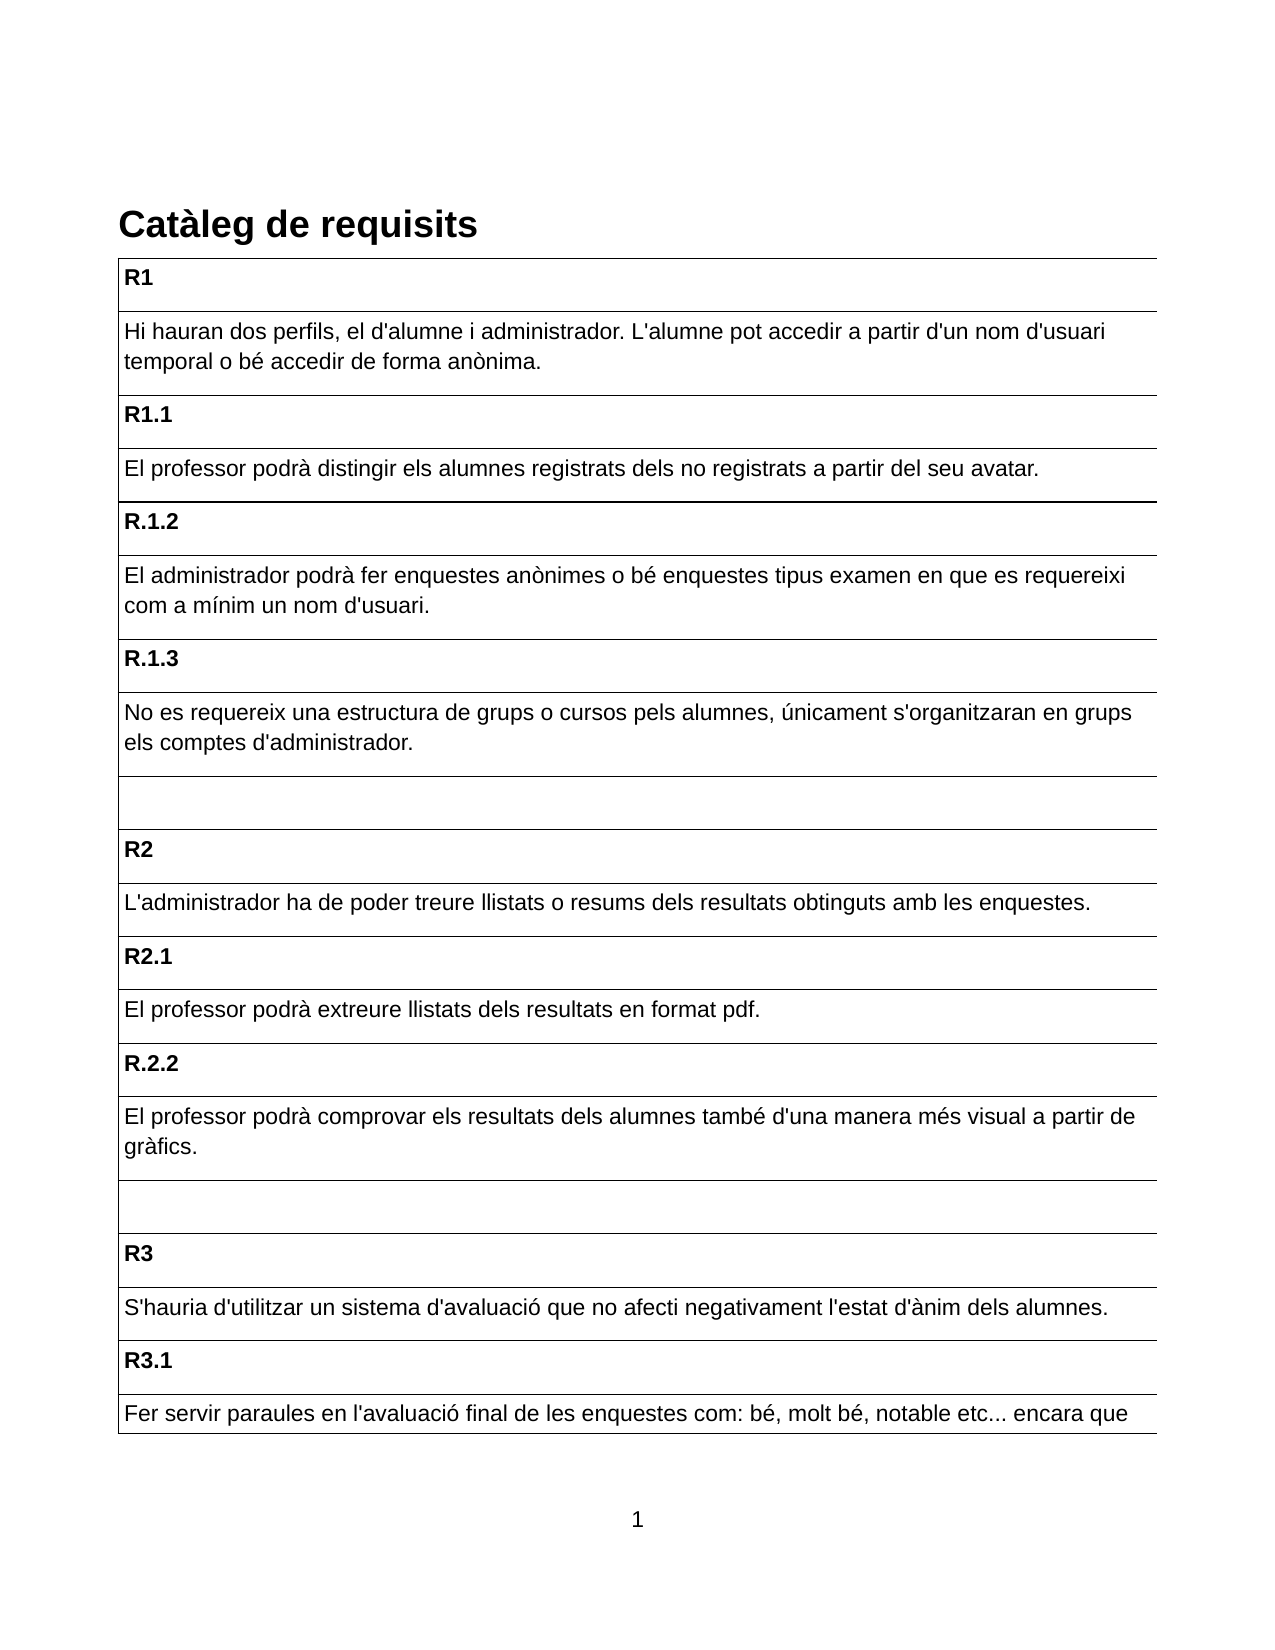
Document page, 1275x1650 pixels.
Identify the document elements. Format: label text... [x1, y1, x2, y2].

table_cell R2.1 [119, 937, 1157, 989]
table_cell El professor podrà extreure llistats dels resultats en format pdf. [119, 990, 1157, 1043]
table_cell El professor podrà distingir els alumnes registrats dels no registrats a partir del seu avatar. [119, 449, 1157, 501]
table_cell El administrador podrà fer enquestes anònimes o bé enquestes tipus examen en que es requereixi com a mínim un nom d'usuari. [119, 556, 1157, 638]
table_cell R3 [119, 1234, 1157, 1287]
table_cell No es requereix una estructura de grups o cursos pels alumnes, únicament s'organitzaran en grups els comptes d'administrador. [119, 693, 1157, 776]
table_cell R3.1 [119, 1341, 1157, 1394]
table_cell R1.1 [119, 396, 1157, 448]
table_cell [119, 777, 1157, 829]
table_cell L'administrador ha de poder treure llistats o resums dels resultats obtinguts amb les enquestes. [119, 884, 1157, 936]
table_cell R.2.2 [119, 1044, 1157, 1096]
table_header R1 [119, 259, 1157, 311]
table_cell Hi hauran dos perfils, el d'alumne i administrador. L'alumne pot accedir a partir d'un nom d'usuari temporal o bé accedir de forma anònima. [119, 312, 1157, 394]
table_cell Fer servir paraules en l'avaluació final de les enquestes com: bé, molt bé, notable etc... encara que [119, 1395, 1157, 1432]
table_cell R.1.3 [119, 640, 1157, 692]
subtitle Catàleg de requisits [118, 201, 1157, 245]
table_cell R.1.2 [119, 503, 1157, 555]
table_cell El professor podrà comprovar els resultats dels alumnes també d'una manera més visual a partir de gràfics. [119, 1097, 1157, 1180]
table_cell S'hauria d'utilitzar un sistema d'avaluació que no afecti negativament l'estat d'ànim dels alumnes. [119, 1288, 1157, 1340]
table_cell [119, 1181, 1157, 1233]
table_cell R2 [119, 830, 1157, 882]
